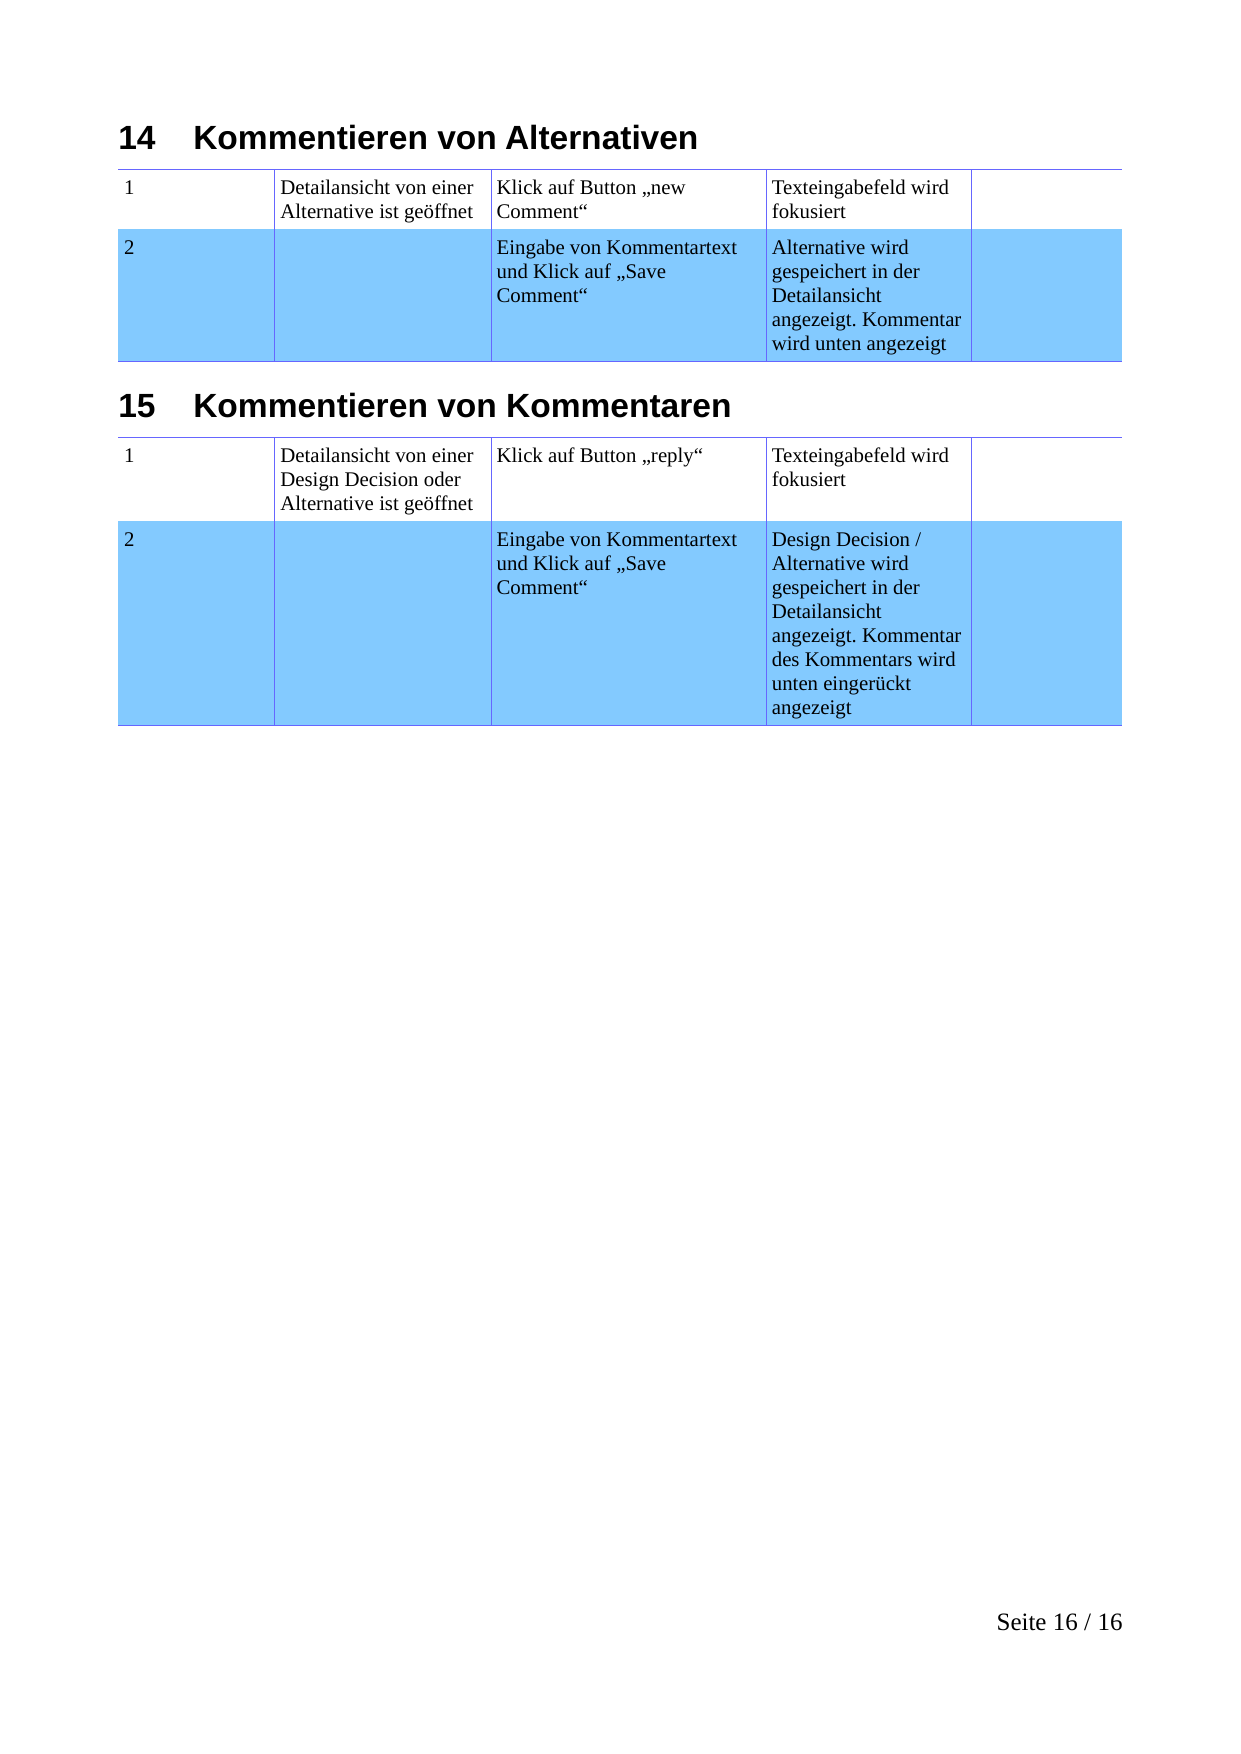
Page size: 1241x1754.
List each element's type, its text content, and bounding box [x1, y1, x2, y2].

table_header Texteingabefeld wird fokusiert [767, 170, 971, 229]
table_cell 2 [118, 521, 274, 725]
table_cell Alternative wird gespeichert in der Detailansicht angezeigt. Kommentar wird unten angezeigt [767, 229, 971, 361]
table_header Klick auf Button „reply“ [492, 438, 766, 521]
table_header 1 [118, 170, 274, 229]
table_cell [275, 521, 491, 725]
table_cell [972, 229, 1122, 361]
table_header [972, 438, 1122, 521]
table_cell [972, 521, 1122, 725]
table_cell Design Decision / Alternative wird gespeichert in der Detailansicht angezeigt. Kommentar des Kommentars wird unten eingerückt angezeigt [767, 521, 971, 725]
table_header Detailansicht von einer Alternative ist geöffnet [275, 170, 491, 229]
table_header 1 [118, 438, 274, 521]
table_cell 2 [118, 229, 274, 361]
table_cell [275, 229, 491, 361]
subtitle Kommentieren von Alternativen [118, 118, 1122, 157]
table_header [972, 170, 1122, 229]
subtitle Kommentieren von Kommentaren [118, 386, 1122, 424]
table_header Detailansicht von einer Design Decision oder Alternative ist geöffnet [275, 438, 491, 521]
table_header Klick auf Button „new Comment“ [492, 170, 766, 229]
table_header Texteingabefeld wird fokusiert [767, 438, 971, 521]
table_cell Eingabe von Kommentartext und Klick auf „Save Comment“ [492, 521, 766, 725]
table_cell Eingabe von Kommentartext und Klick auf „Save Comment“ [492, 229, 766, 361]
